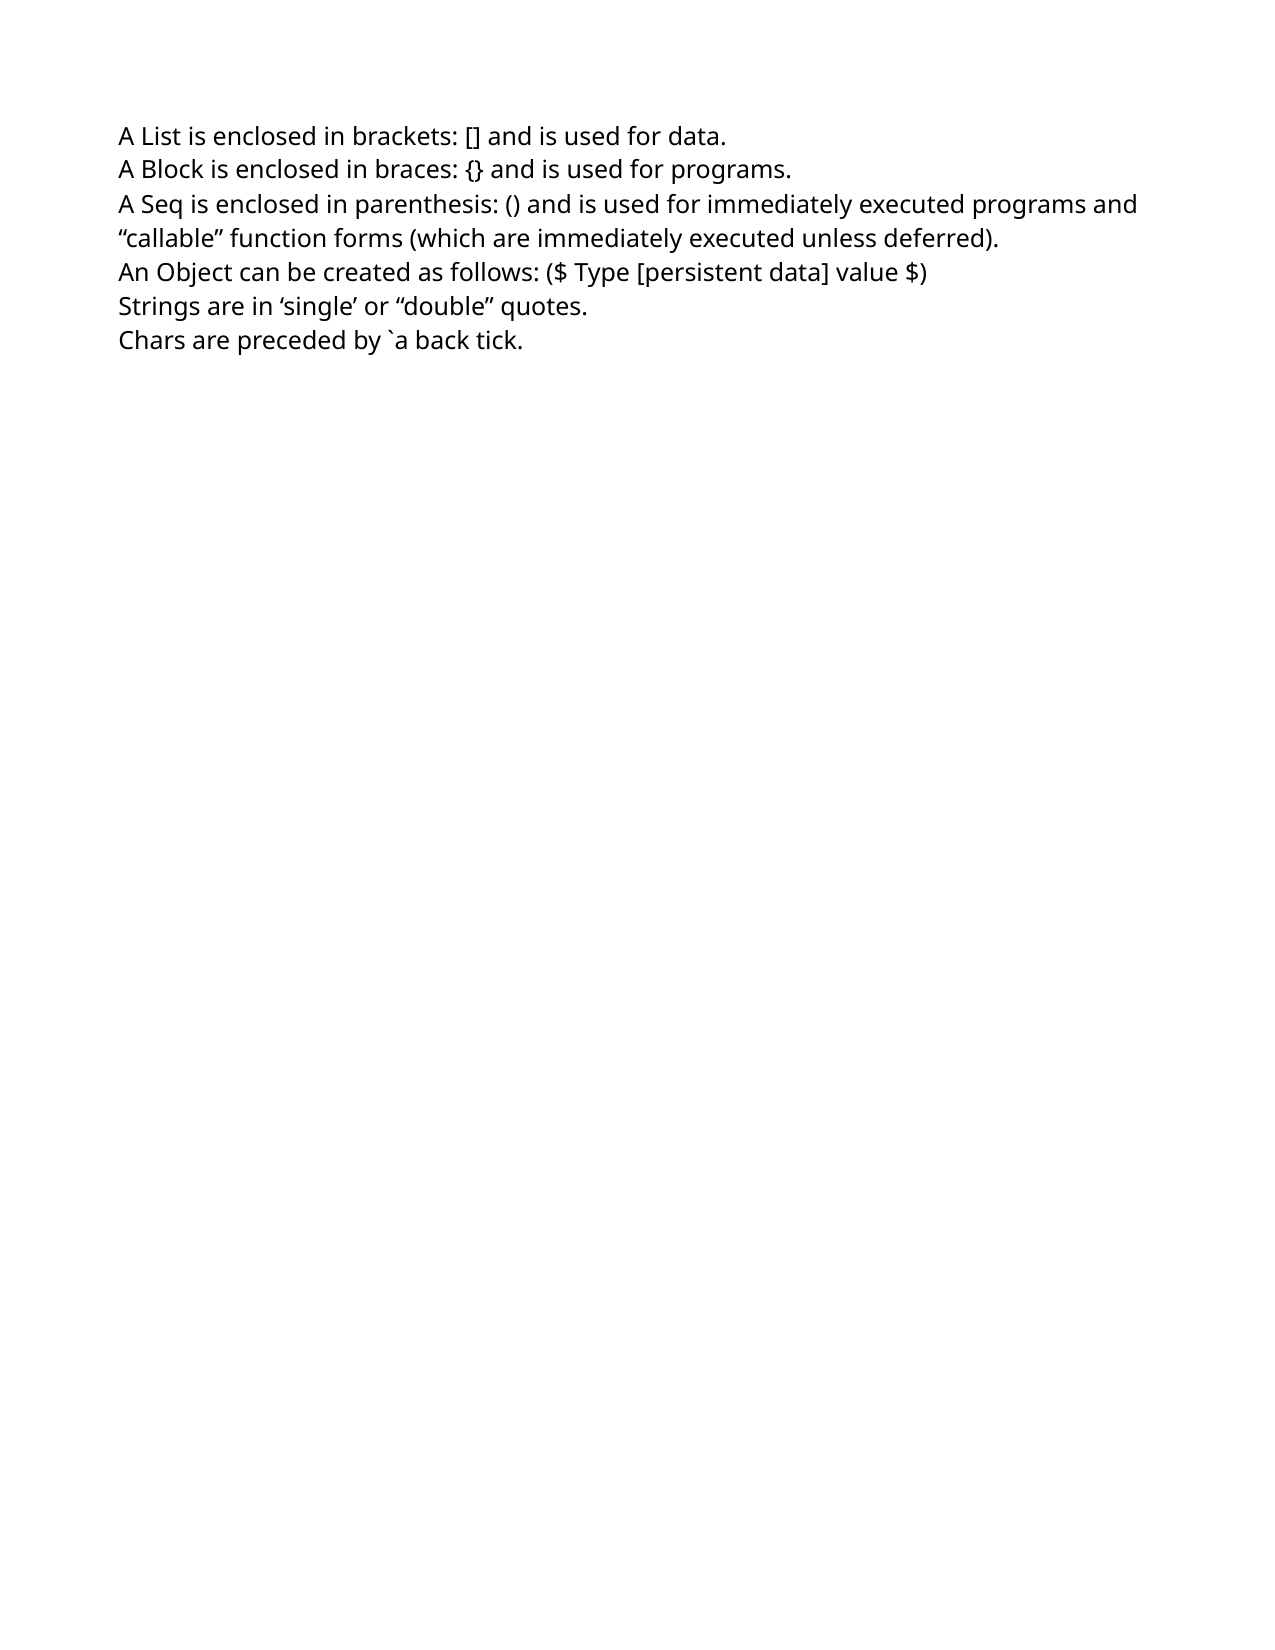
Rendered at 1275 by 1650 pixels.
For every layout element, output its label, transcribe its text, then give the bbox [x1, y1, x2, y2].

text Chars are preceded by `a back tick. [118, 322, 1157, 357]
text A Seq is enclosed in parenthesis: () and is used for immediately executed programs and “callable” function forms (which are immediately executed unless deferred). [118, 186, 1157, 254]
text A Block is enclosed in braces: {} and is used for programs. [118, 152, 1157, 186]
text A List is enclosed in brackets: [] and is used for data. [118, 118, 1157, 152]
text An Object can be created as follows: ($ Type [persistent data] value $) [118, 254, 1157, 288]
text Strings are in ‘single’ or “double” quotes. [118, 288, 1157, 322]
